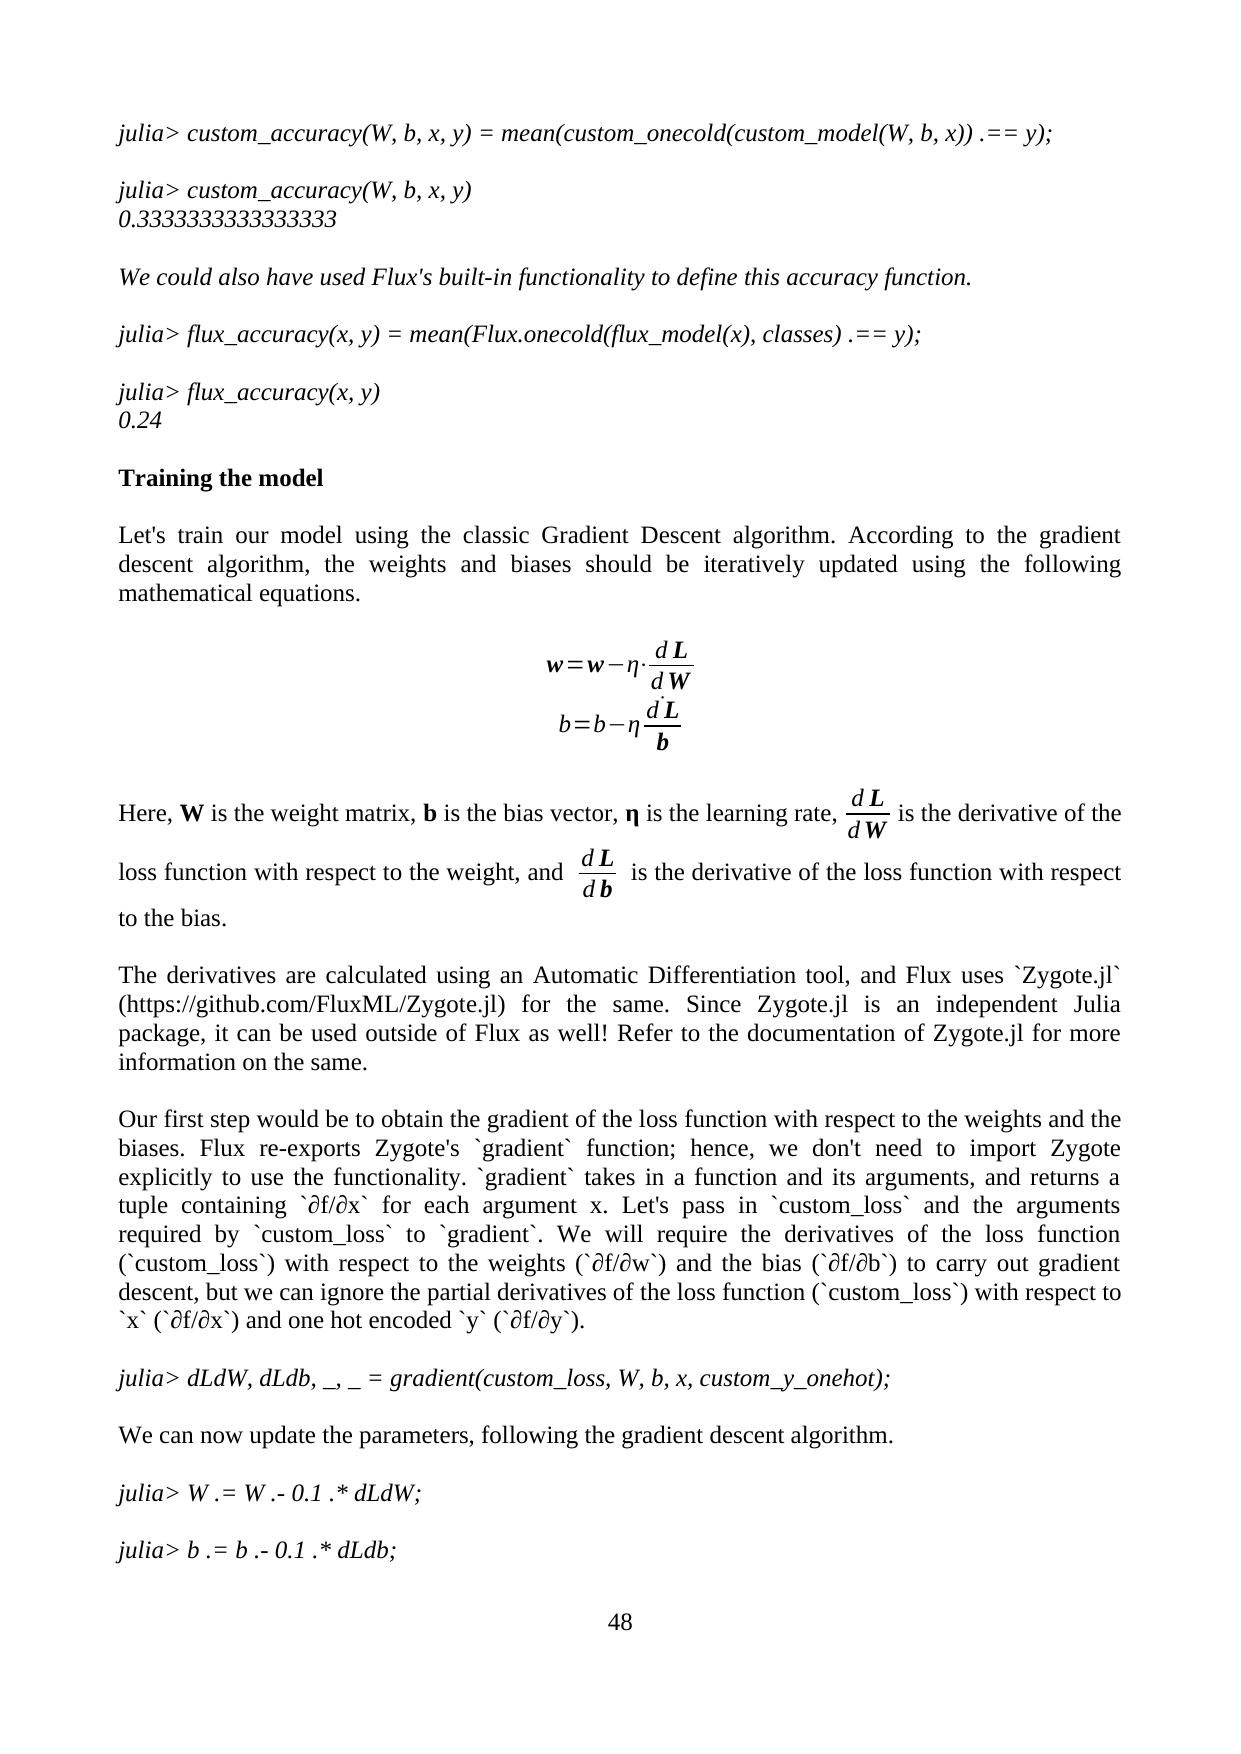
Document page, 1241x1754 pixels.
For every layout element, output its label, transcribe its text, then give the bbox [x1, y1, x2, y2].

text The derivatives are calculated using an Automatic Differentiation tool, and Flux uses `Zygote.jl` (https://github.com/FluxML/Zygote.jl) for the same. Since Zygote.jl is an independent Julia package, it can be used outside of Flux as well! Refer to the documentation of Zygote.jl for more information on the same. [118, 960, 1122, 1075]
text Here, W is the weight matrix, b is the bias vector, η is the learning rate, is the derivative of the loss function with respect to the weight, and is the derivative of the loss function with respect to the bias. [118, 784, 1122, 932]
text julia> dLdW, dLdb, _, _ = gradient(custom_loss, W, b, x, custom_y_onehot); [118, 1363, 1122, 1392]
text julia> custom_accuracy(W, b, x, y) [118, 176, 1122, 204]
text julia> b .= b .- 0.1 .* dLdb; [118, 1535, 1122, 1564]
text Let's train our model using the classic Gradient Descent algorithm. According to the gradient descent algorithm, the weights and biases should be iteratively updated using the following mathematical equations. [118, 521, 1122, 607]
text Our first step would be to obtain the gradient of the loss function with respect to the weights and the biases. Flux re-exports Zygote's `gradient` function; hence, we don't need to import Zygote explicitly to use the functionality. `gradient` takes in a function and its arguments, and returns a tuple containing `∂f/∂x` for each argument x. Let's pass in `custom_loss` and the arguments required by `custom_loss` to `gradient`. We will require the derivatives of the loss function (`custom_loss`) with respect to the weights (`∂f/∂w`) and the bias (`∂f/∂b`) to carry out gradient descent, but we can ignore the partial derivatives of the loss function (`custom_loss`) with respect to `x` (`∂f/∂x`) and one hot encoded `y` (`∂f/∂y`). [118, 1104, 1122, 1334]
text 0.24 [118, 406, 1122, 434]
text We could also have used Flux's built-in functionality to define this accuracy function. [118, 262, 1122, 291]
text We can now update the parameters, following the gradient descent algorithm. [118, 1420, 1122, 1449]
text 0.3333333333333333 [118, 204, 1122, 233]
text julia> W .= W .- 0.1 .* dLdW; [118, 1478, 1122, 1507]
text julia> flux_accuracy(x, y) [118, 377, 1122, 406]
text julia> flux_accuracy(x, y) = mean(Flux.onecold(flux_model(x), classes) .== y); [118, 319, 1122, 348]
text Training the model [118, 463, 1122, 492]
text julia> custom_accuracy(W, b, x, y) = mean(custom_onecold(custom_model(W, b, x)) .== y); [118, 118, 1122, 147]
